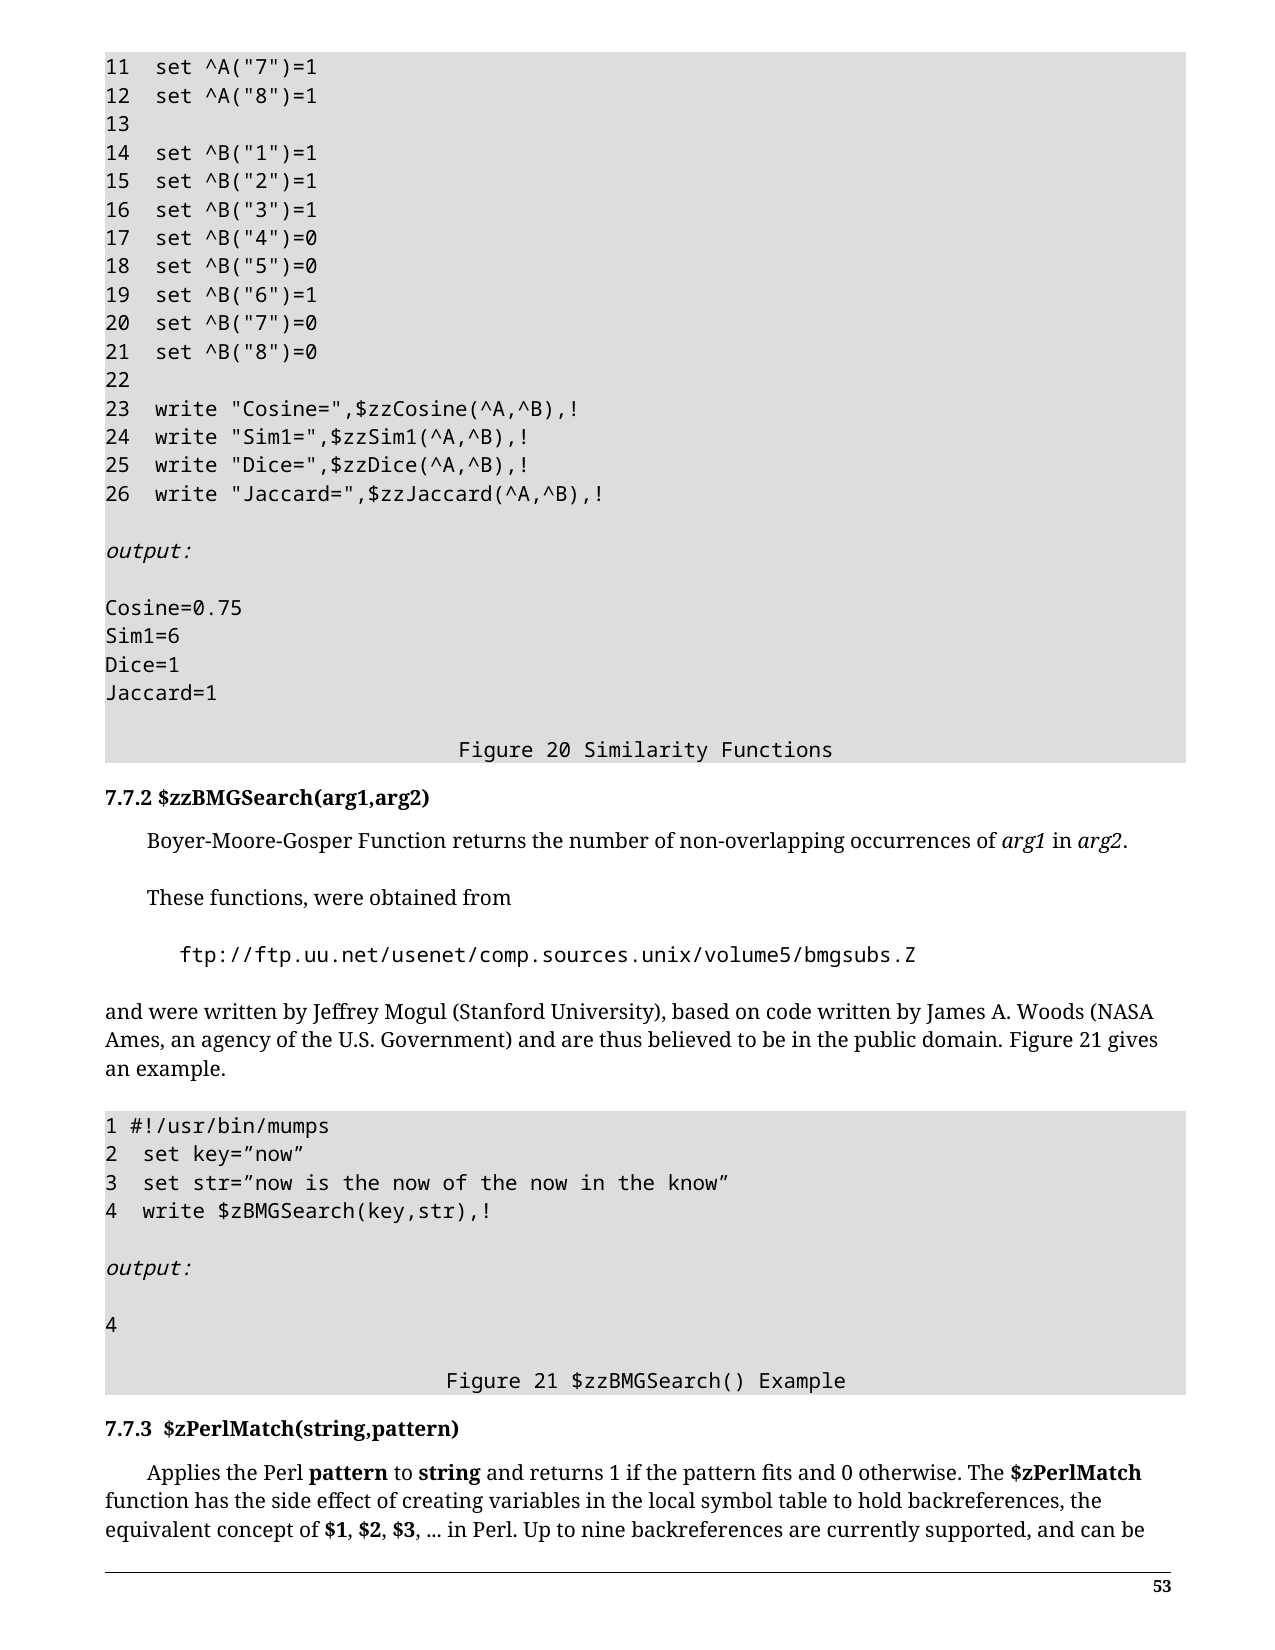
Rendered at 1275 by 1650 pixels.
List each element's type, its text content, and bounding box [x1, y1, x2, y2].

text 4 [105, 1310, 1186, 1338]
text Figure 20 Similarity Functions [105, 735, 1186, 763]
list write "Cosine=",$zzCosine(^A,^B),! [105, 394, 1186, 422]
text output: [105, 536, 1186, 564]
list write "Dice=",$zzDice(^A,^B),! [105, 451, 1186, 479]
list set str=”now is the now of the now in the know” [105, 1168, 1186, 1196]
text ftp://ftp.uu.net/usenet/comp.sources.unix/volume5/bmgsubs.Z [179, 940, 1186, 968]
list set ^B("2")=1 [105, 166, 1186, 195]
list set ^B("7")=0 [105, 308, 1186, 337]
list set ^A("7")=1 [105, 52, 1186, 81]
list set ^B("5")=0 [105, 252, 1186, 280]
subtitle $zPerlMatch(string,pattern) [105, 1414, 1186, 1443]
text Sim1=6 [105, 621, 1186, 650]
list set ^B("1")=1 [105, 138, 1186, 166]
list set ^B("4")=0 [105, 223, 1186, 252]
list write $zBMGSearch(key,str),! [105, 1196, 1186, 1224]
text and were written by Jeffrey Mogul (Stanford University), based on code written by James A. Woods (NASA Ames, an agency of the U.S. Government) and are thus believed to be in the public domain. Figure 21 gives an example. [105, 968, 1171, 1082]
list write "Jaccard=",$zzJaccard(^A,^B),! [105, 479, 1186, 507]
list set ^A("8")=1 [105, 81, 1186, 109]
text Cosine=0.75 [105, 593, 1186, 621]
list set ^B("6")=1 [105, 280, 1186, 308]
list set ^B("3")=1 [105, 195, 1186, 223]
list set key=”now” [105, 1139, 1186, 1168]
subtitle $zzBMGSearch(arg1,arg2) [105, 783, 1186, 811]
text Figure 21 $zzBMGSearch() Example [105, 1367, 1186, 1395]
text Boyer-Moore-Gosper Function returns the number of non-overlapping occurrences of arg1 in arg2. [105, 826, 1186, 855]
text These functions, were obtained from [105, 883, 1186, 912]
text output: [105, 1253, 1186, 1281]
list #!/usr/bin/mumps [105, 1111, 1186, 1139]
list set ^B("8")=0 [105, 337, 1186, 365]
text Jaccard=1 [105, 678, 1186, 707]
list write "Sim1=",$zzSim1(^A,^B),! [105, 422, 1186, 451]
text Dice=1 [105, 650, 1186, 678]
text Applies the Perl pattern to string and returns 1 if the pattern fits and 0 otherwise. The $zPerlMatch function has the side effect of creating variables in the local symbol table to hold backreferences, the equivalent concept of $1, $2, $3, ... in Perl. Up to nine backreferences are currently supported, and can be [105, 1458, 1171, 1543]
